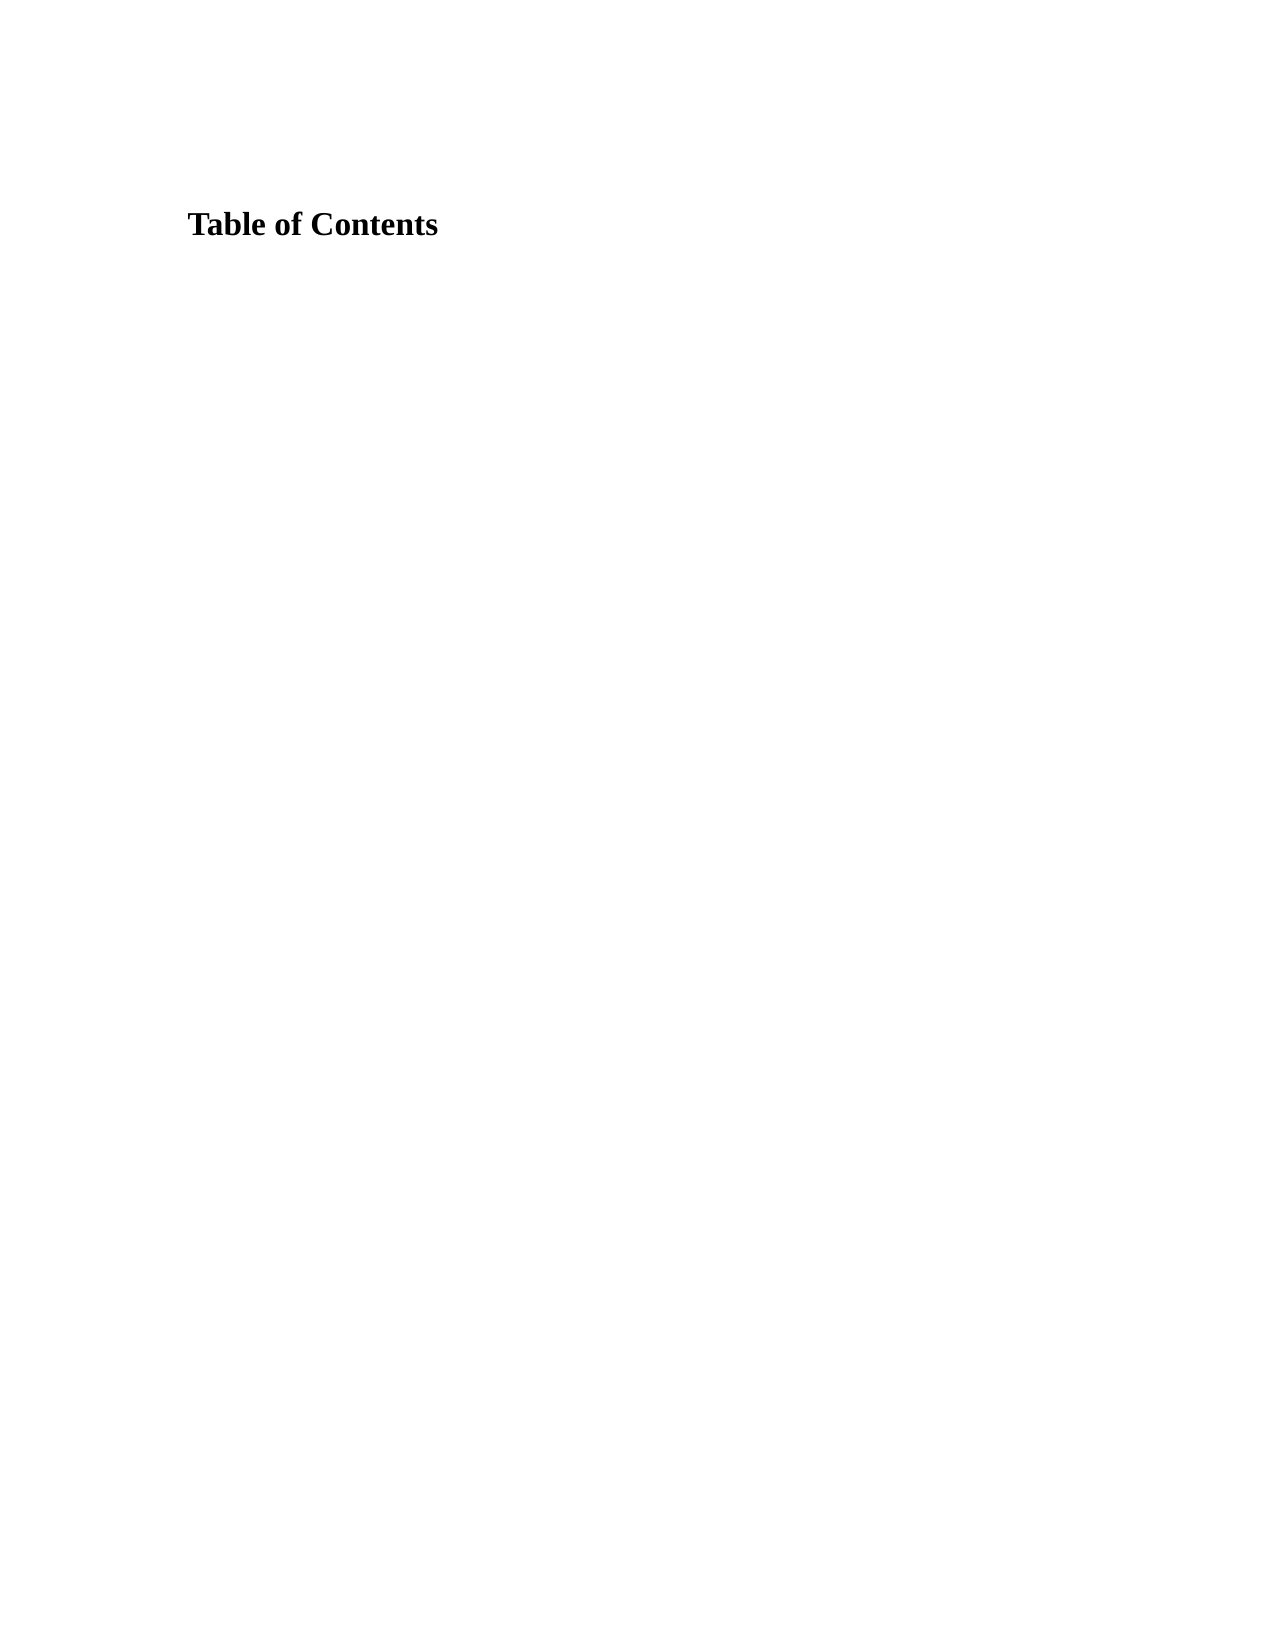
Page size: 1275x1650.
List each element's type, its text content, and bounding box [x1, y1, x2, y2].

subtitle Table of Contents [187, 204, 1087, 242]
